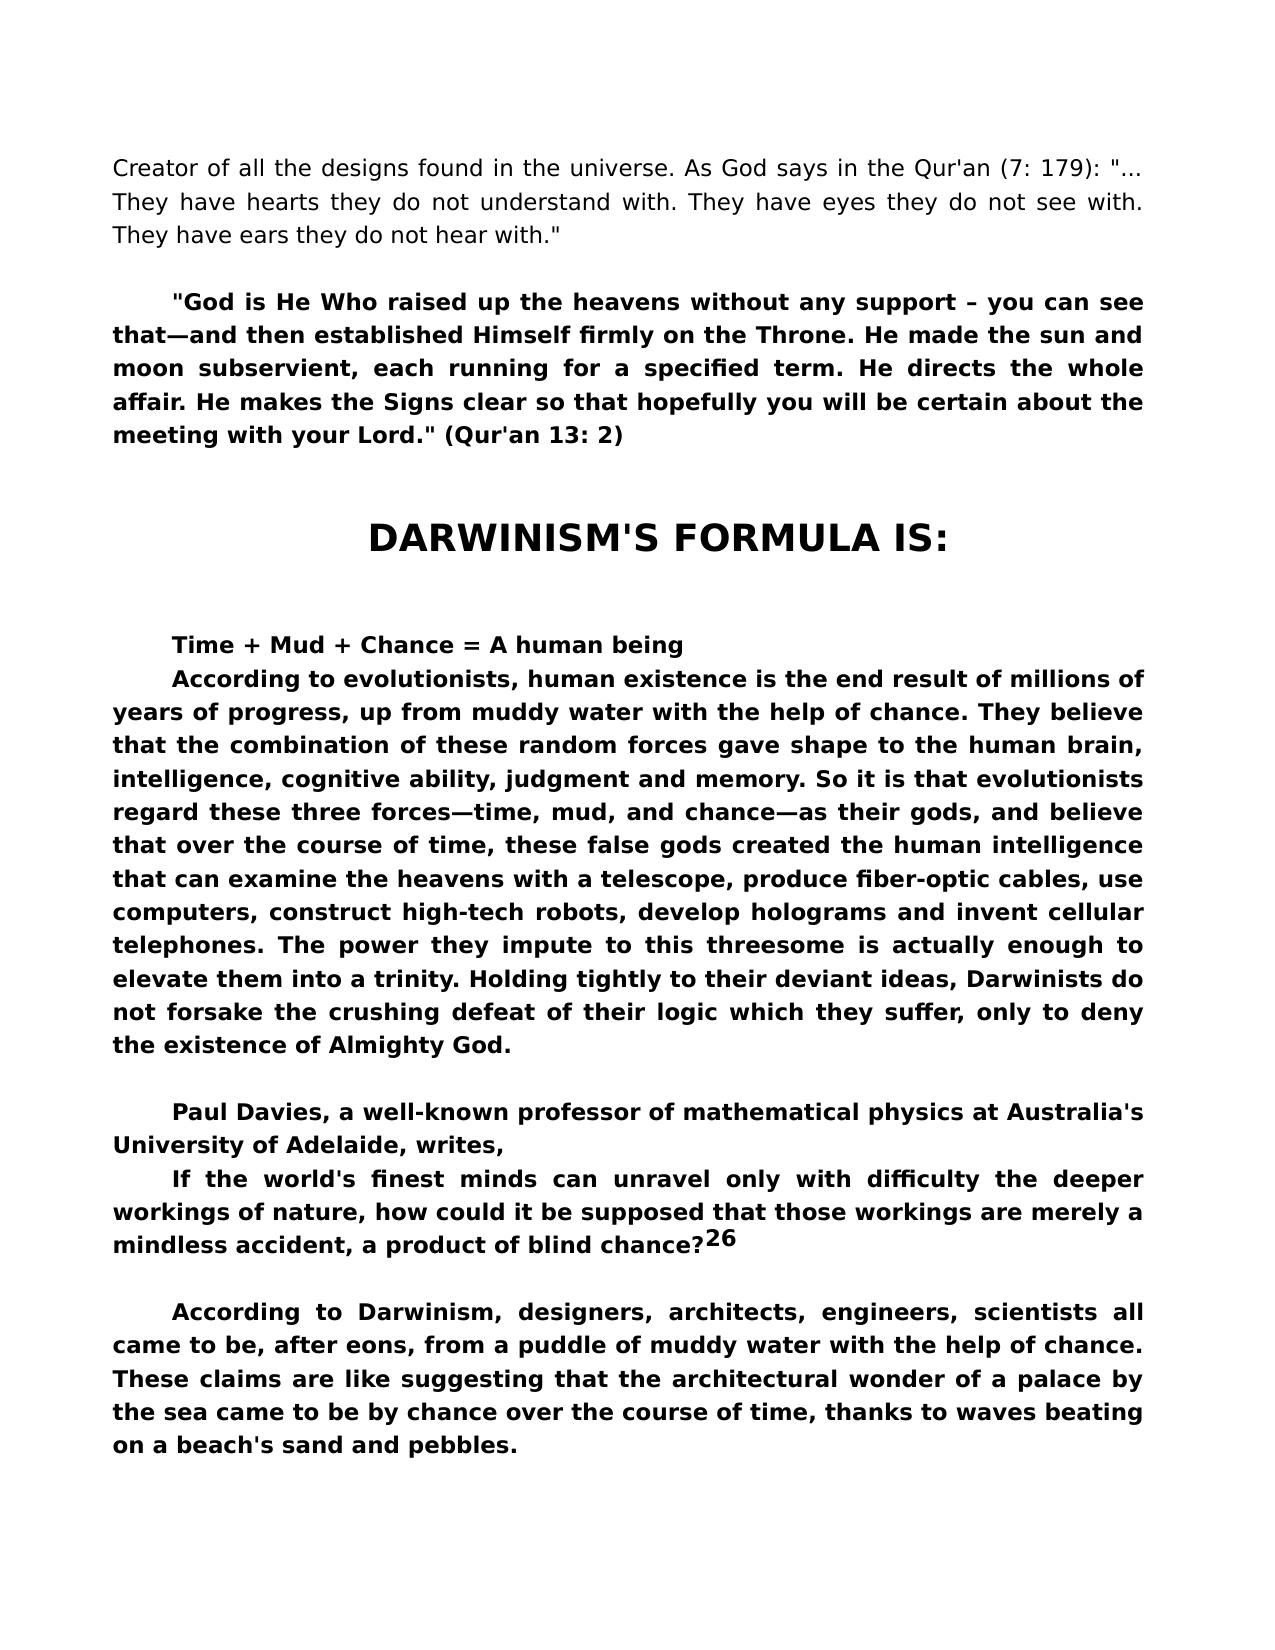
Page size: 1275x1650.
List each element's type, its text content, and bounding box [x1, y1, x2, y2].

text "God is He Who raised up the heavens without any support – you can see that—and then established Himself firmly on the Throne. He made the sun and moon subservient, each running for a specified term. He directs the whole affair. He makes the Signs clear so that hopefully you will be certain about the meeting with your Lord." (Qur'an 13: 2) [112, 283, 1145, 450]
text Paul Davies, a well-known professor of mathematical physics at Australia's University of Adelaide, writes, [112, 1094, 1145, 1160]
text According to Darwinism, designers, architects, engineers, scientists all came to be, after eons, from a puddle of muddy water with the help of chance. These claims are like suggesting that the architectural wonder of a palace by the sea came to be by chance over the course of time, thanks to waves beating on a beach's sand and pebbles. [112, 1294, 1145, 1460]
text If the world's finest minds can unravel only with difficulty the deeper workings of nature, how could it be supposed that those workings are merely a mindless accident, a product of blind chance?26 [112, 1160, 1145, 1260]
text According to evolutionists, human existence is the end result of millions of years of progress, up from muddy water with the help of chance. They believe that the combination of these random forces gave shape to the human brain, intelligence, cognitive ability, judgment and memory. So it is that evolutionists regard these three forces—time, mud, and chance—as their gods, and believe that over the course of time, these false gods created the human intelligence that can examine the heavens with a telescope, produce fiber-optic cables, use computers, construct high-tech robots, develop holograms and invent cellular telephones. The power they impute to this threesome is actually enough to elevate them into a trinity. Holding tightly to their deviant ideas, Darwinists do not forsake the crushing defeat of their logic which they suffer, only to deny the existence of Almighty God. [112, 660, 1145, 1060]
text Creator of all the designs found in the universe. As God says in the Qur'an (7: 179): "... They have hearts they do not understand with. They have eyes they do not see with. They have ears they do not hear with." [112, 150, 1145, 250]
text Darwinism's formula is: [112, 517, 1145, 560]
text Time + Mud + Chance = A human being [112, 627, 1145, 660]
